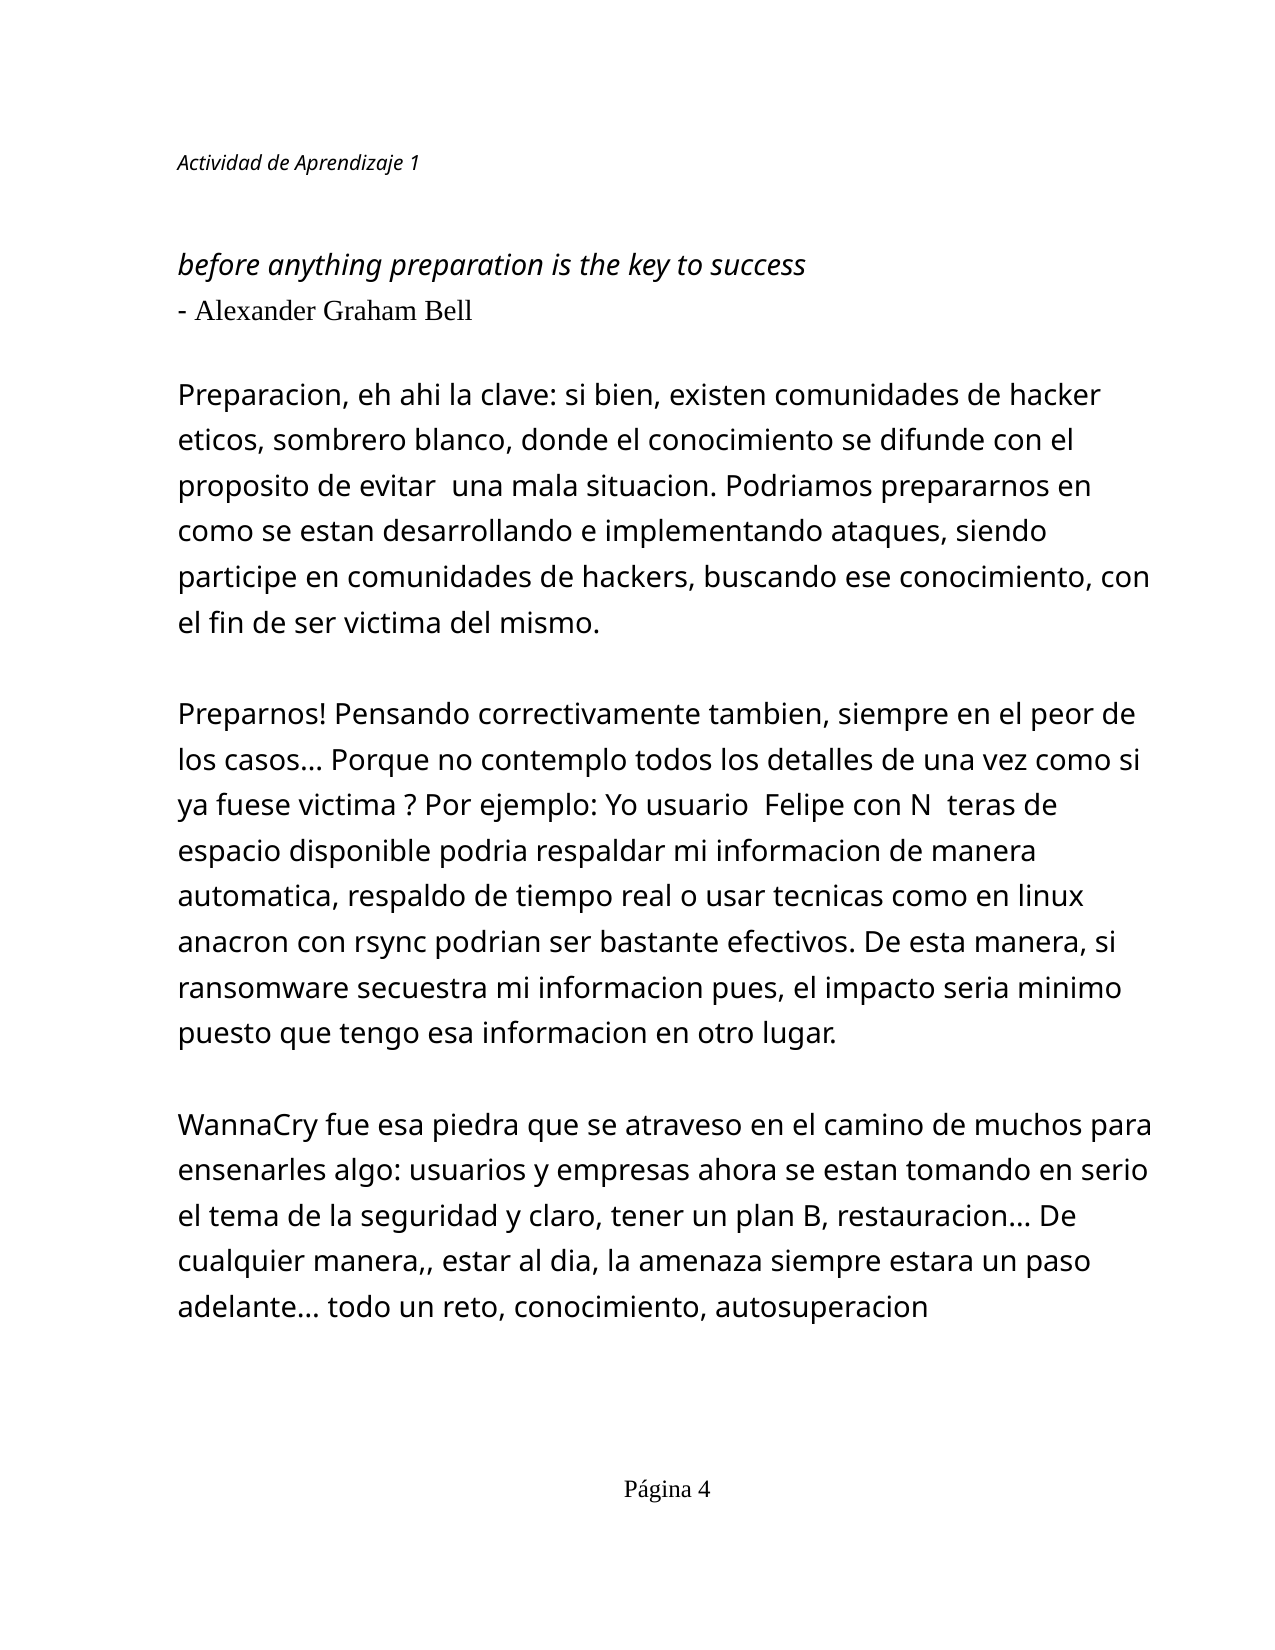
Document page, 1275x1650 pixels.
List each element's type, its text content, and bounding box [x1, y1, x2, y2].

text - Alexander Graham Bell [177, 290, 1157, 329]
text before anything preparation is the key to success [177, 244, 1157, 284]
text Preparacion, eh ahi la clave: si bien, existen comunidades de hacker eticos, sombrero blanco, donde el conocimiento se difunde con el proposito de evitar una mala situacion. Podriamos prepararnos en como se estan desarrollando e implementando ataques, siendo participe en comunidades de hackers, buscando ese conocimiento, con el fin de ser victima del mismo. Preparnos! Pensando correctivamente tambien, siempre en el peor de los casos… Porque no contemplo todos los detalles de una vez como si ya fuese victima ? Por ejemplo: Yo usuario Felipe con N teras de espacio disponible podria respaldar mi informacion de manera automatica, respaldo de tiempo real o usar tecnicas como en linux anacron con rsync podrian ser bastante efectivos. De esta manera, si ransomware secuestra mi informacion pues, el impacto seria minimo puesto que tengo esa informacion en otro lugar. WannaCry fue esa piedra que se atraveso en el camino de muchos para ensenarles algo: usuarios y empresas ahora se estan tomando en serio el tema de la seguridad y claro, tener un plan B, restauracion… De cualquier manera,, estar al dia, la amenaza siempre estara un paso adelante… todo un reto, conocimiento, autosuperacion [177, 374, 1157, 1326]
